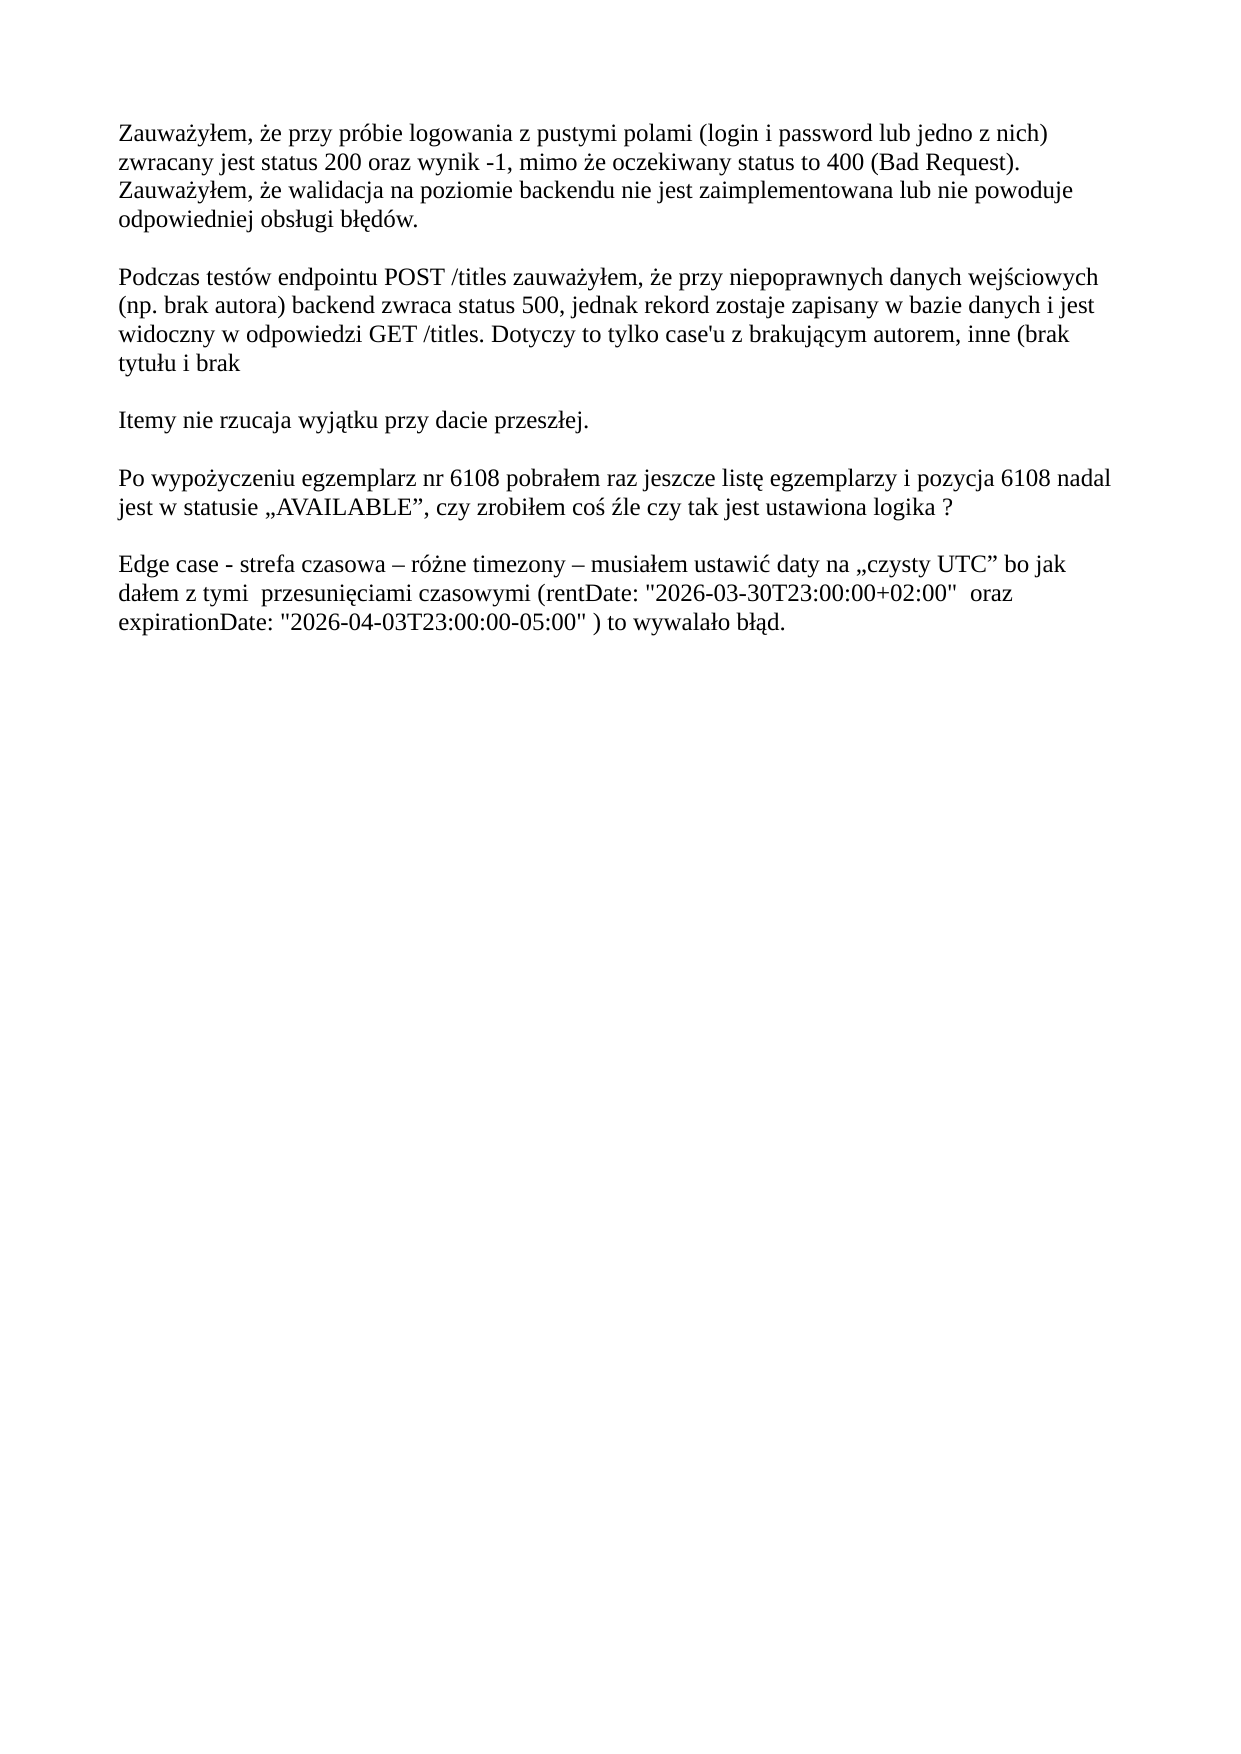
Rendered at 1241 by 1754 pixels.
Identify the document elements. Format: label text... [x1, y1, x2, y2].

text Edge case - strefa czasowa – różne timezony – musiałem ustawić daty na „czysty UTC” bo jak dałem z tymi przesunięciami czasowymi (rentDate: "2026-03-30T23:00:00+02:00" oraz expirationDate: "2026-04-03T23:00:00-05:00" ) to wywalało błąd. [118, 549, 1122, 636]
text Po wypożyczeniu egzemplarz nr 6108 pobrałem raz jeszcze listę egzemplarzy i pozycja 6108 nadal jest w statusie „AVAILABLE”, czy zrobiłem coś źle czy tak jest ustawiona logika ? [118, 463, 1122, 521]
text Zauważyłem, że przy próbie logowania z pustymi polami (login i password lub jedno z nich) zwracany jest status 200 oraz wynik -1, mimo że oczekiwany status to 400 (Bad Request). Zauważyłem, że walidacja na poziomie backendu nie jest zaimplementowana lub nie powoduje odpowiedniej obsługi błędów. [118, 118, 1122, 233]
text Podczas testów endpointu POST /titles zauważyłem, że przy niepoprawnych danych wejściowych (np. brak autora) backend zwraca status 500, jednak rekord zostaje zapisany w bazie danych i jest widoczny w odpowiedzi GET /titles. Dotyczy to tylko case'u z brakującym autorem, inne (brak tytułu i brak [118, 262, 1122, 377]
text Itemy nie rzucaja wyjątku przy dacie przeszłej. [118, 406, 1122, 434]
